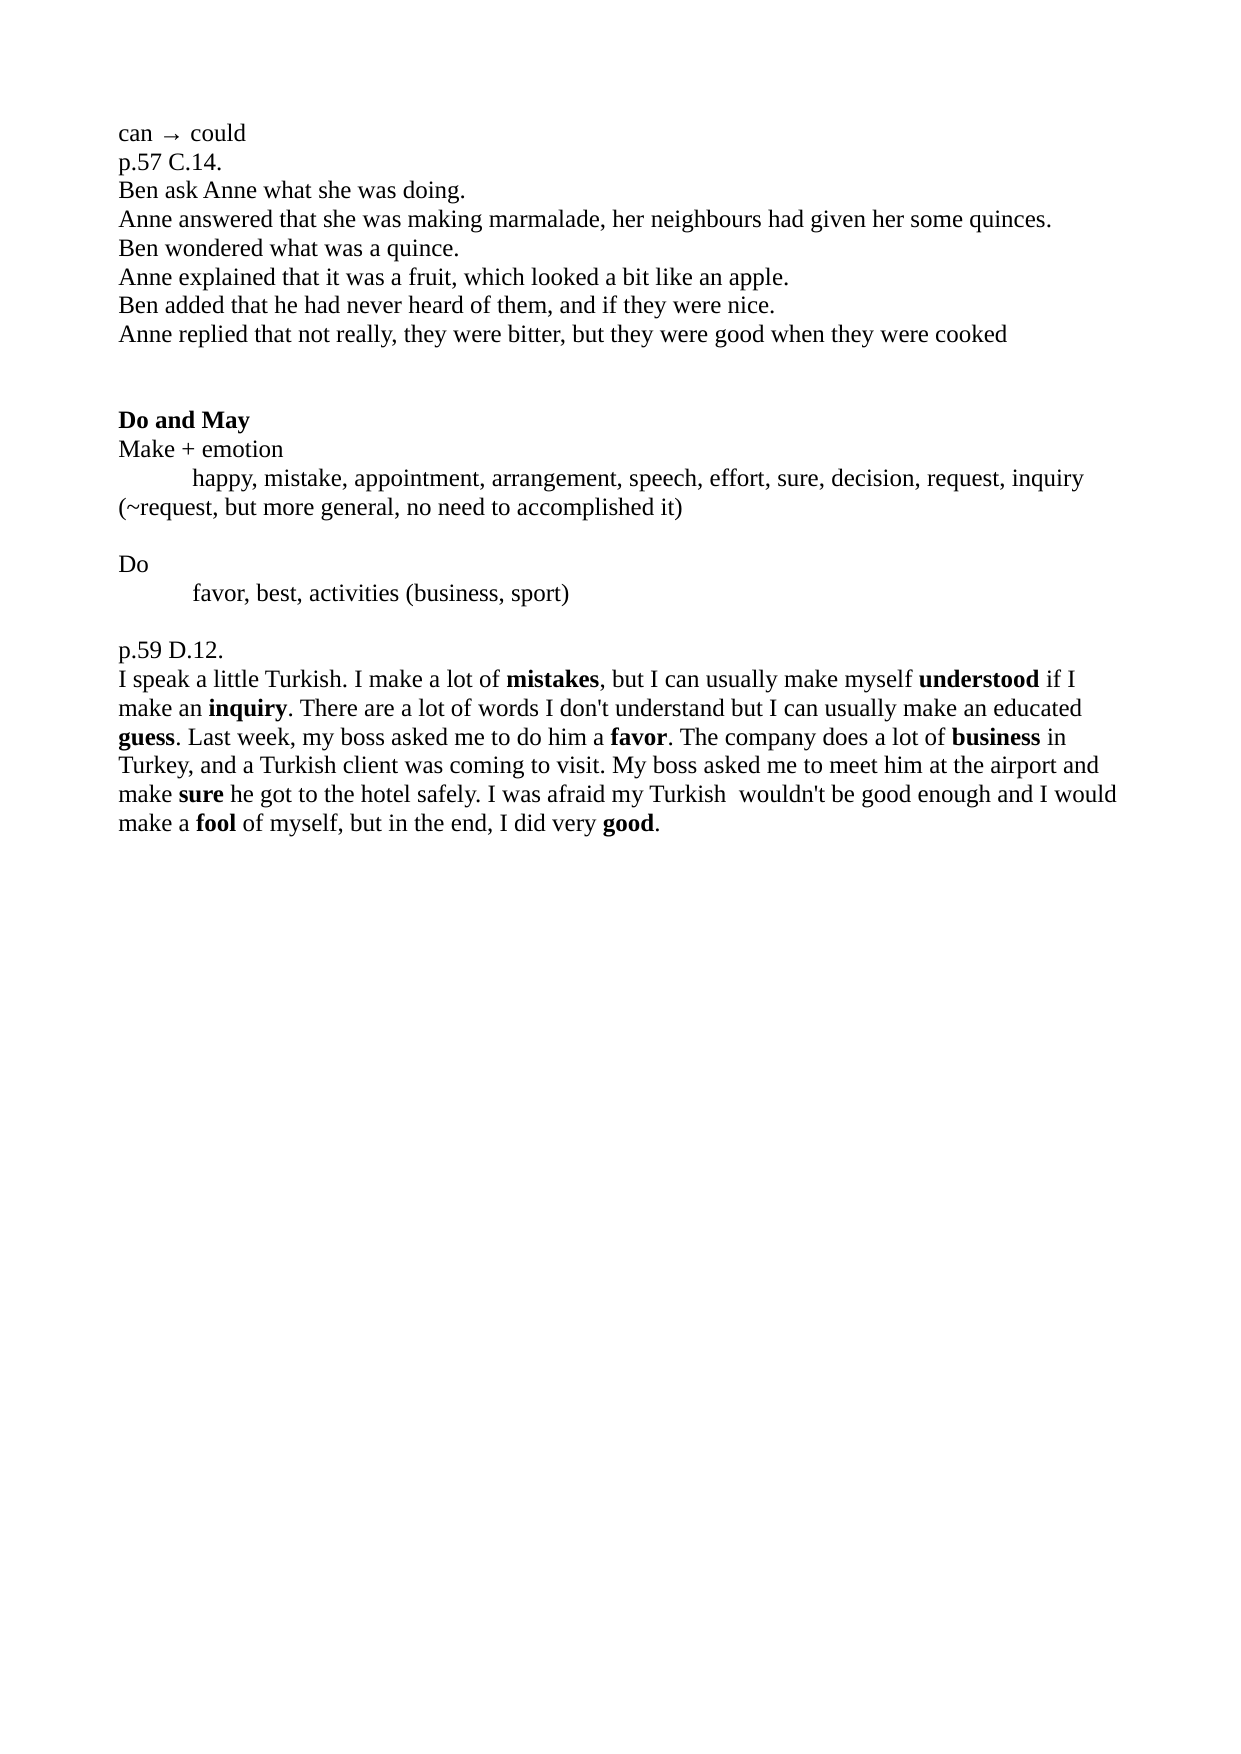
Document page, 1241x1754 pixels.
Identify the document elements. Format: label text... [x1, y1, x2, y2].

text Ben added that he had never heard of them, and if they were nice. [118, 291, 1122, 319]
text Ben ask Anne what she was doing. [118, 176, 1122, 204]
text p.57 C.14. [118, 147, 1122, 176]
text favor, best, activities (business, sport) [118, 578, 1122, 607]
text Ben wondered what was a quince. [118, 233, 1122, 262]
text Do and May [118, 406, 1122, 434]
text Anne explained that it was a fruit, which looked a bit like an apple. [118, 262, 1122, 291]
text Anne answered that she was making marmalade, her neighbours had given her some quinces. [118, 204, 1122, 233]
text p.59 D.12. [118, 636, 1122, 664]
text Make + emotion [118, 434, 1122, 463]
text can → could [118, 118, 1122, 147]
text Anne replied that not really, they were bitter, but they were good when they were cooked [118, 319, 1122, 348]
text happy, mistake, appointment, arrangement, speech, effort, sure, decision, request, inquiry (~request, but more general, no need to accomplished it) [118, 463, 1122, 521]
text Do [118, 549, 1122, 578]
text I speak a little Turkish. I make a lot of mistakes, but I can usually make myself understood if I make an inquiry. There are a lot of words I don't understand but I can usually make an educated guess. Last week, my boss asked me to do him a favor. The company does a lot of business in Turkey, and a Turkish client was coming to visit. My boss asked me to meet him at the airport and make sure he got to the hotel safely. I was afraid my Turkish wouldn't be good enough and I would make a fool of myself, but in the end, I did very good. [118, 664, 1122, 837]
